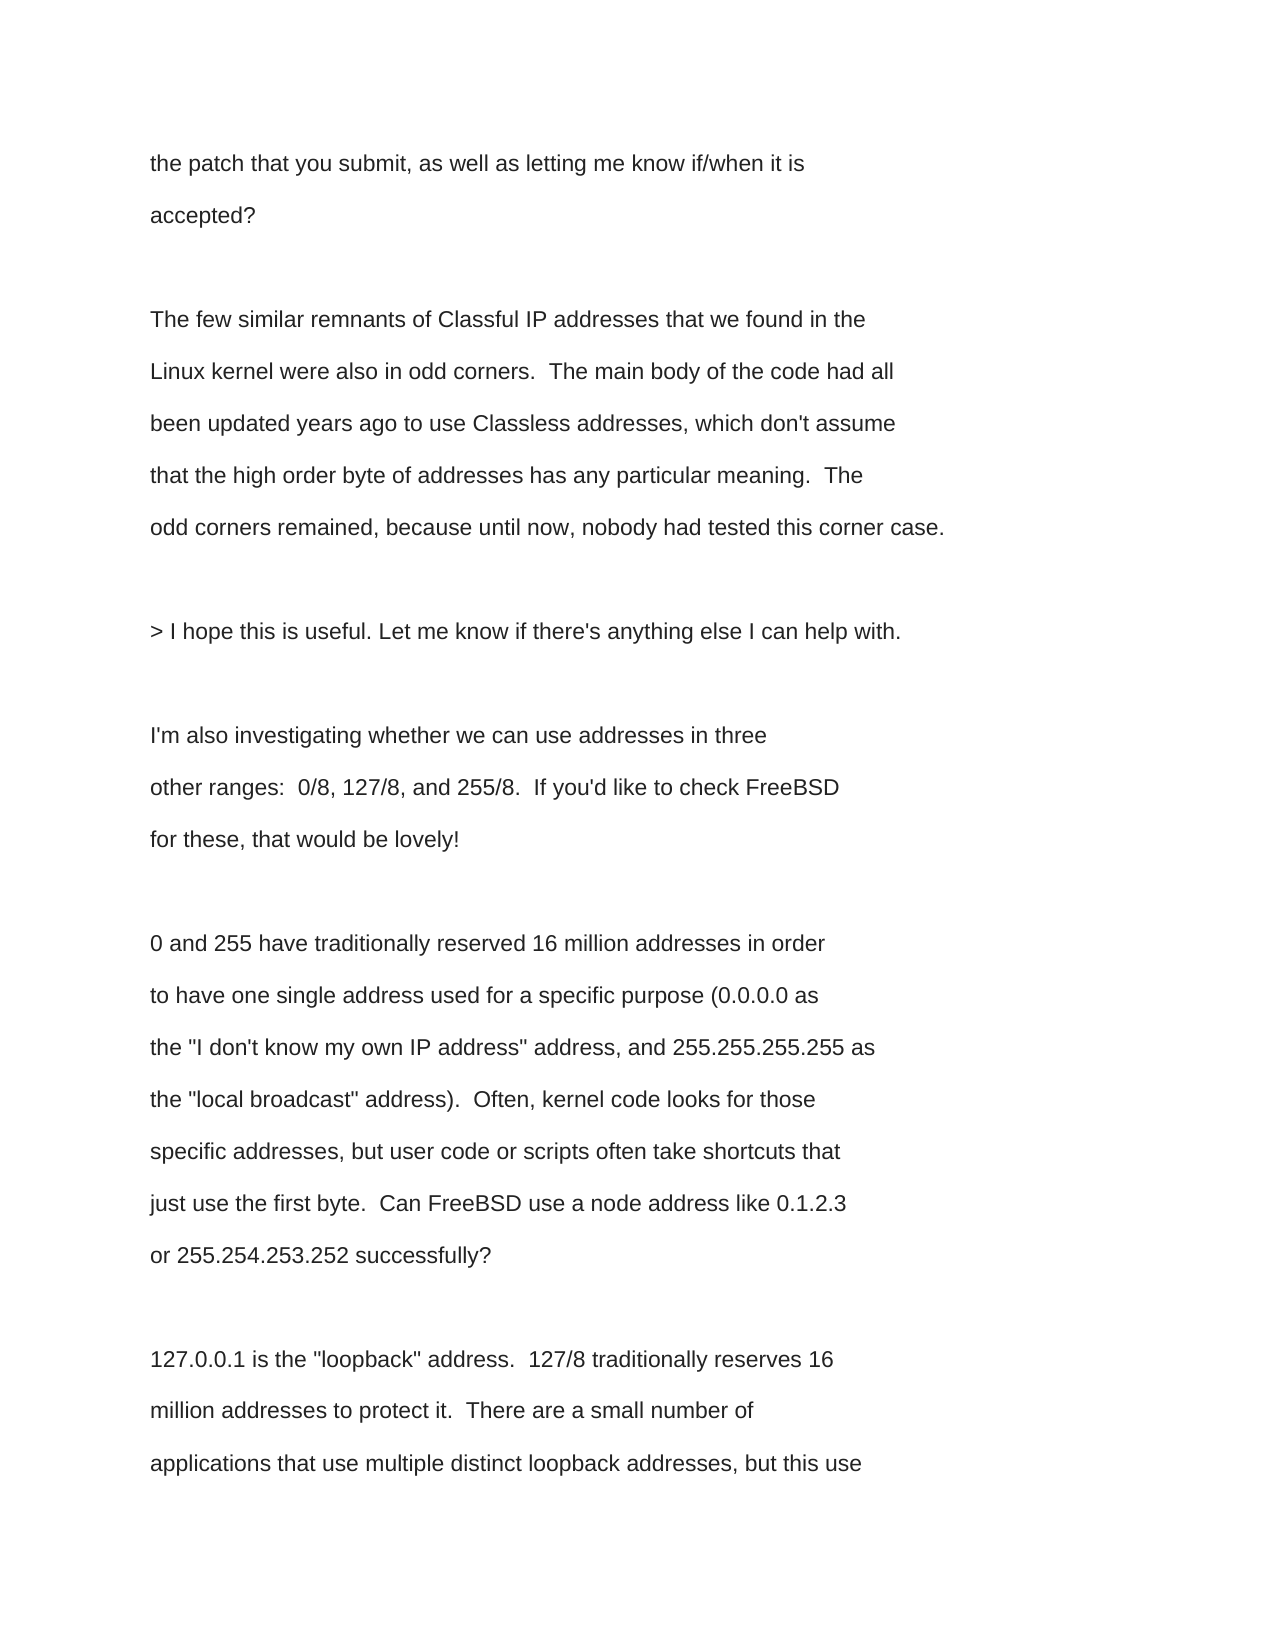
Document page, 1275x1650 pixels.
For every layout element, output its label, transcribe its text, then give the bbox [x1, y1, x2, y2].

text accepted? [150, 202, 1125, 228]
text or 255.254.253.252 successfully? [150, 1242, 1125, 1268]
text 127.0.0.1 is the "loopback" address. 127/8 traditionally reserves 16 [150, 1346, 1125, 1372]
text specific addresses, but user code or scripts often take shortcuts that [150, 1138, 1125, 1164]
text the "local broadcast" address). Often, kernel code looks for those [150, 1086, 1125, 1112]
text other ranges: 0/8, 127/8, and 255/8. If you'd like to check FreeBSD [150, 774, 1125, 800]
text to have one single address used for a specific purpose (0.0.0.0 as [150, 982, 1125, 1008]
text > I hope this is useful. Let me know if there's anything else I can help with. [150, 618, 1125, 644]
text that the high order byte of addresses has any particular meaning. The [150, 462, 1125, 488]
text million addresses to protect it. There are a small number of [150, 1397, 1125, 1424]
text odd corners remained, because until now, nobody had tested this corner case. [150, 514, 1125, 540]
text I'm also investigating whether we can use addresses in three [150, 722, 1125, 748]
text just use the first byte. Can FreeBSD use a node address like 0.1.2.3 [150, 1189, 1125, 1216]
text the patch that you submit, as well as letting me know if/when it is [150, 150, 1125, 176]
text applications that use multiple distinct loopback addresses, but this use [150, 1449, 1125, 1476]
text 0 and 255 have traditionally reserved 16 million addresses in order [150, 930, 1125, 956]
text Linux kernel were also in odd corners. The main body of the code had all [150, 358, 1125, 384]
text for these, that would be lovely! [150, 826, 1125, 852]
text The few similar remnants of Classful IP addresses that we found in the [150, 306, 1125, 332]
text been updated years ago to use Classless addresses, which don't assume [150, 410, 1125, 436]
text the "I don't know my own IP address" address, and 255.255.255.255 as [150, 1034, 1125, 1060]
